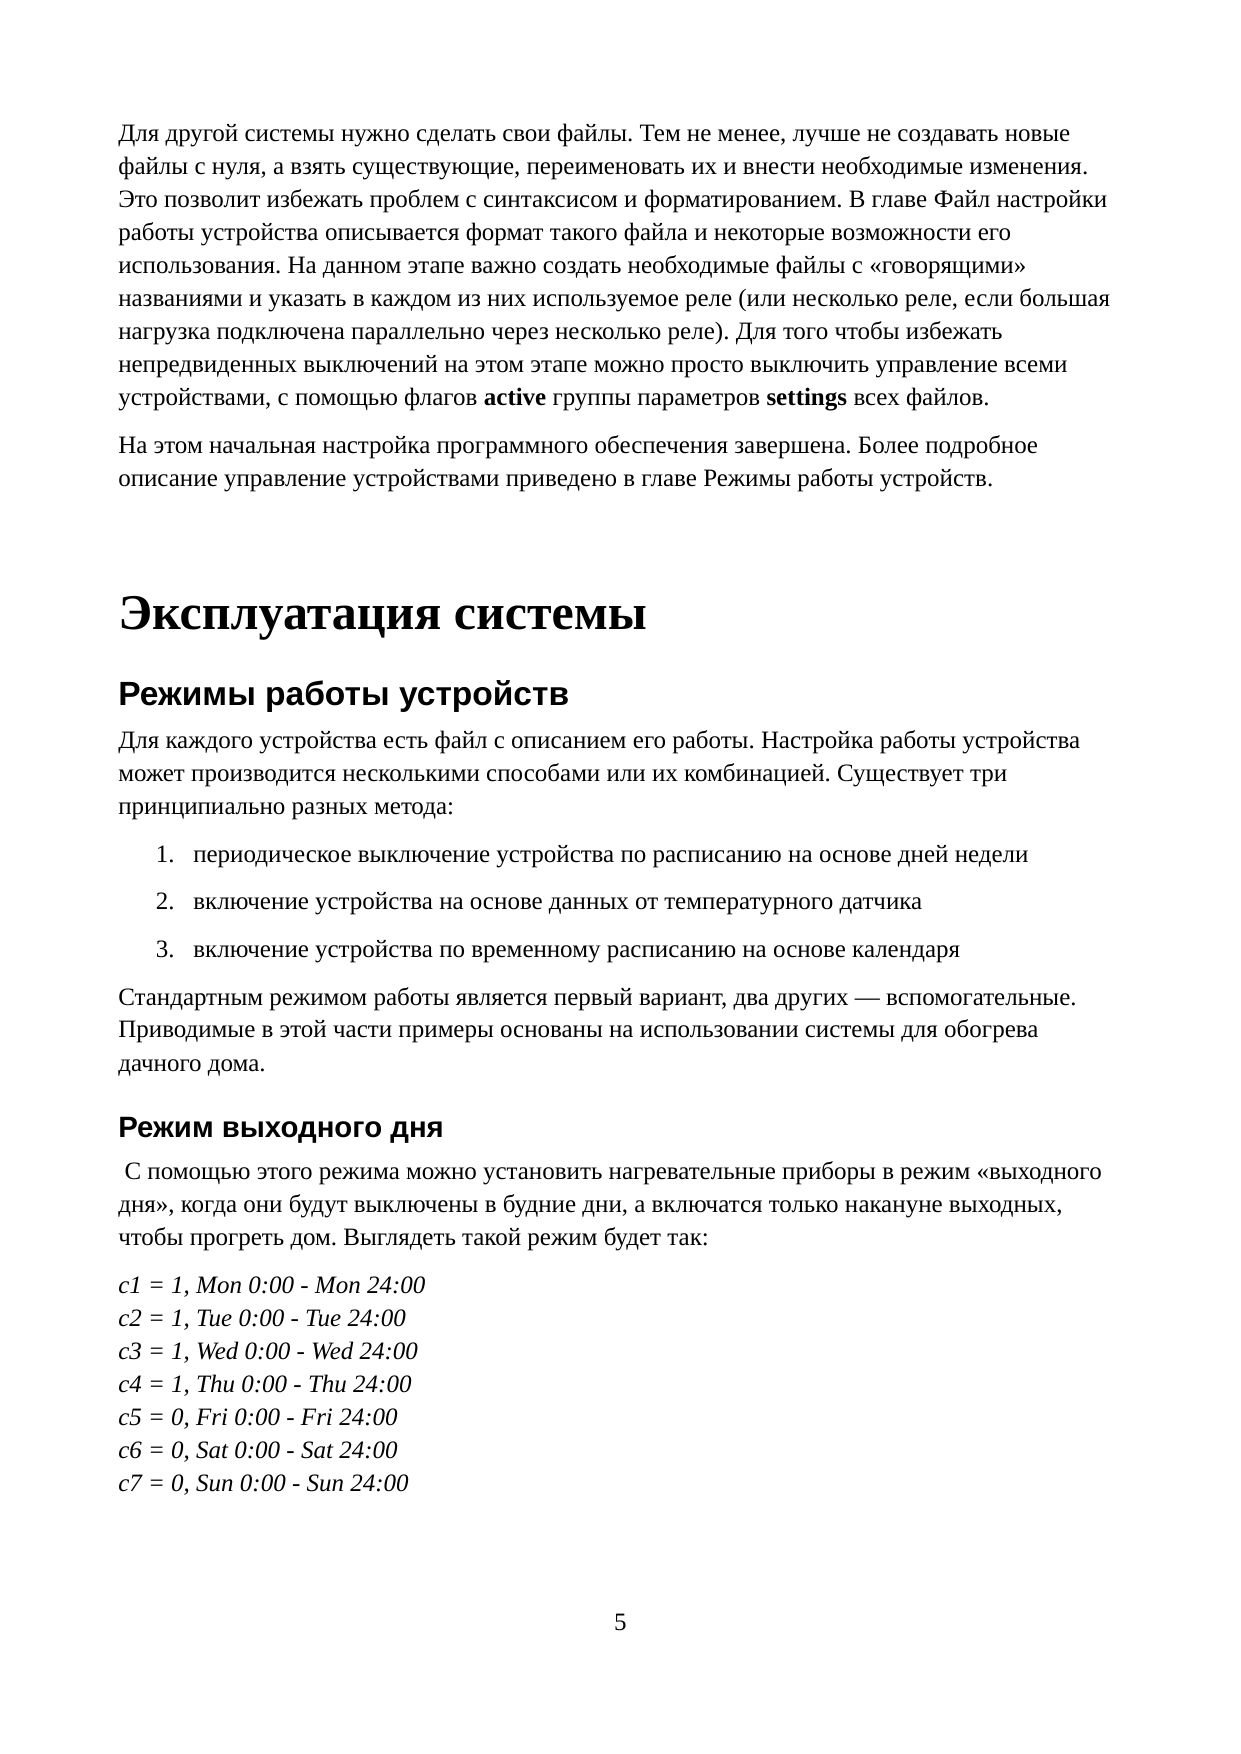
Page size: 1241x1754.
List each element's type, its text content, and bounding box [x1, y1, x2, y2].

list включение устройства на основе данных от температурного датчика [156, 886, 1122, 915]
subtitle Режимы работы устройств [118, 674, 1122, 713]
list включение устройства по временному расписанию на основе календаря [156, 934, 1122, 963]
text Для каждого устройства есть файл с описанием его работы. Настройка работы устройства может производится несколькими способами или их комбинацией. Существует три принципиально разных метода: [118, 725, 1122, 820]
list периодическое выключение устройства по расписанию на основе дней недели [156, 839, 1122, 867]
text С помощью этого режима можно установить нагревательные приборы в режим «выходного дня», когда они будут выключены в будние дни, а включатся только накануне выходных, чтобы прогреть дом. Выглядеть такой режим будет так: [118, 1156, 1122, 1251]
subtitle Режим выходного дня [118, 1110, 1122, 1143]
text Для другой системы нужно сделать свои файлы. Тем не менее, лучше не создавать новые файлы с нуля, а взять существующие, переименовать их и внести необходимые изменения. Это позволит избежать проблем с синтаксисом и форматированием. В главе Файл настройки работы устройства описывается формат такого файла и некоторые возможности его использования. На данном этапе важно создать необходимые файлы с «говорящими» названиями и указать в каждом из них используемое реле (или несколько реле, если большая нагрузка подключена параллельно через несколько реле). Для того чтобы избежать непредвиденных выключений на этом этапе можно просто выключить управление всеми устройствами, с помощью флагов active группы параметров settings всех файлов. [118, 118, 1122, 411]
subtitle Эксплуатация системы [118, 583, 1122, 641]
text c1 = 1, Mon 0:00 - Mon 24:00 c2 = 1, Tue 0:00 - Tue 24:00 c3 = 1, Wed 0:00 - Wed 24:00 c4 = 1, Thu 0:00 - Thu 24:00 c5 = 0, Fri 0:00 - Fri 24:00 c6 = 0, Sat 0:00 - Sat 24:00 c7 = 0, Sun 0:00 - Sun 24:00 [118, 1270, 1122, 1497]
text На этом начальная настройка программного обеспечения завершена. Более подробное описание управление устройствами приведено в главе Режимы работы устройств. [118, 430, 1122, 492]
text Стандартным режимом работы является первый вариант, два других — вспомогательные. Приводимые в этой части примеры основаны на использовании системы для обогрева дачного дома. [118, 982, 1122, 1076]
